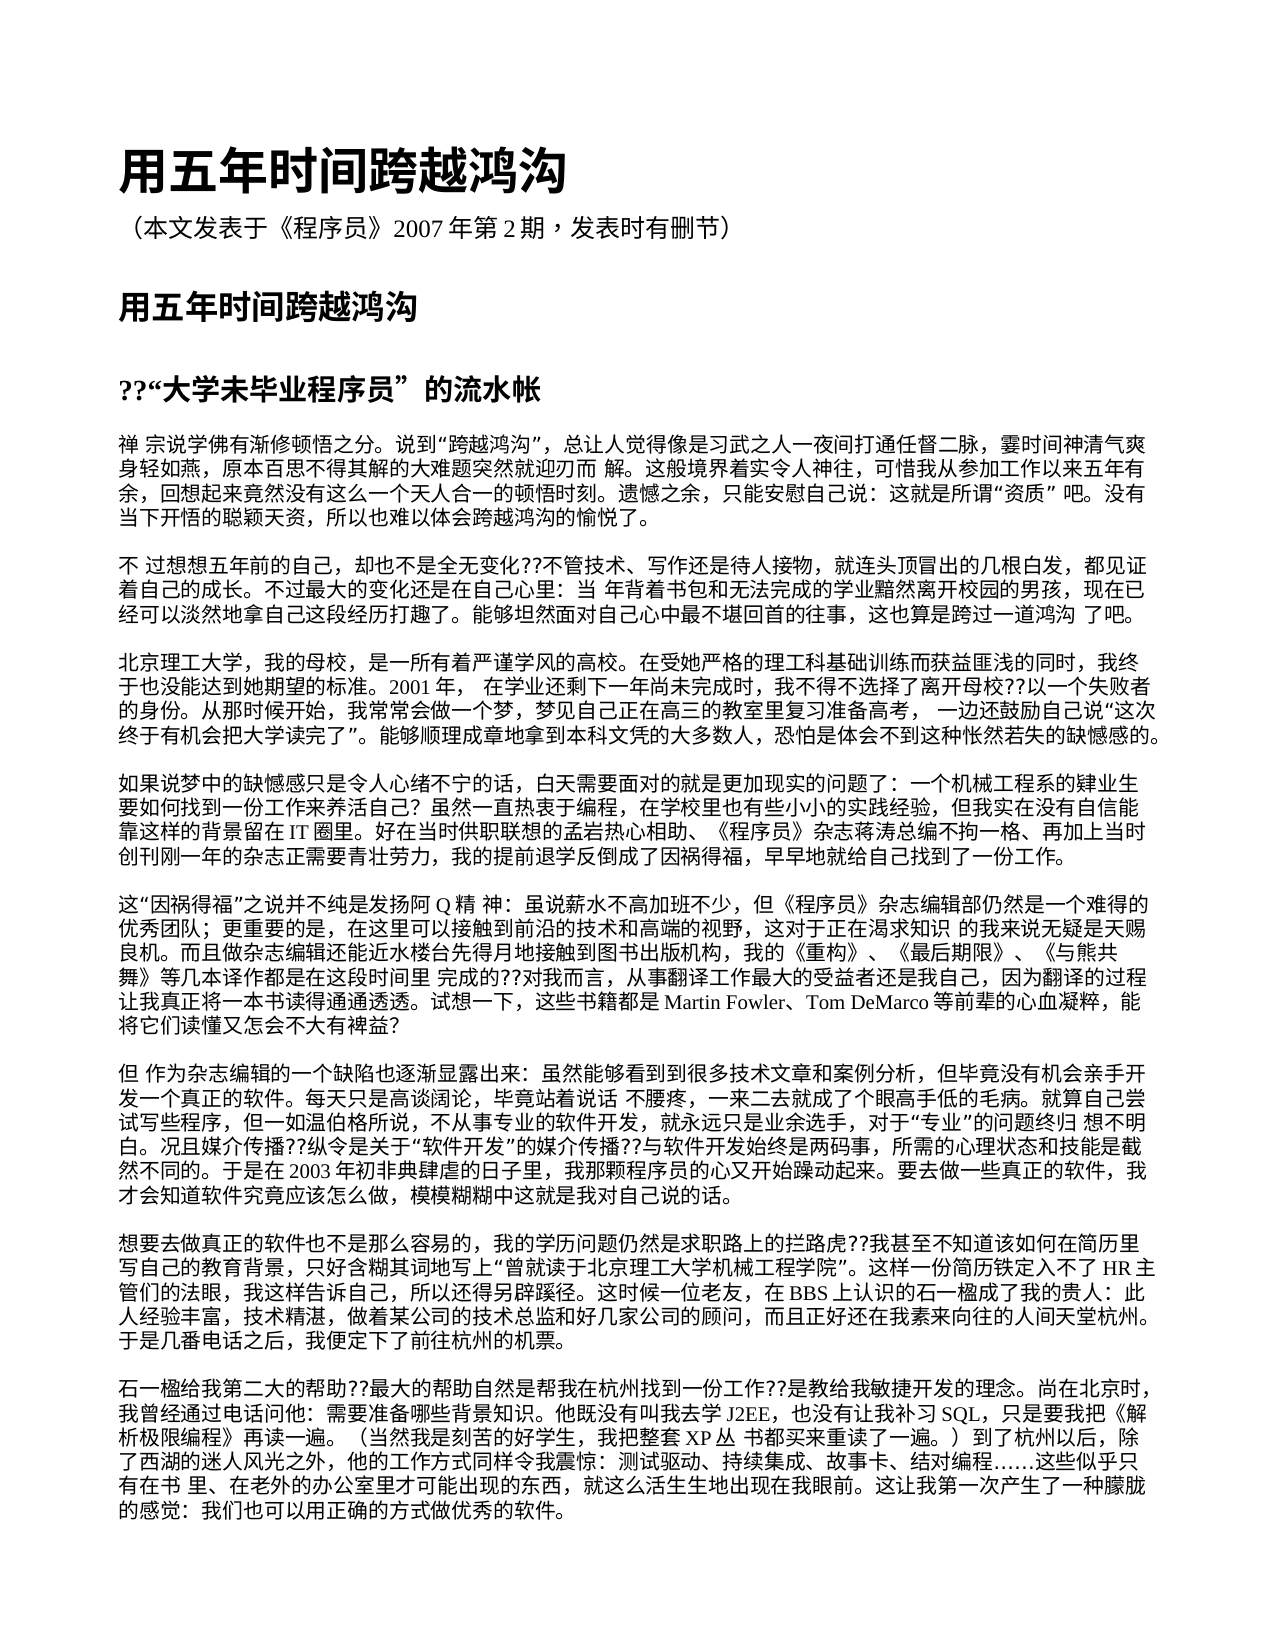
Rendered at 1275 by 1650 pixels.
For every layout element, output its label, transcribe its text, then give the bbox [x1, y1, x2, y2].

text 石一楹给我第二大的帮助??最大的帮助自然是帮我在杭州找到一份工作??是教给我敏捷开发的理念。尚在北京时，我曾经通过电话问他：需要准备哪些背景知识。他既没有叫我去学J2EE，也没有让我补习SQL，只是要我把《解析极限编程》再读一遍。（当然我是刻苦的好学生，我把整套XP丛 书都买来重读了一遍。）到了杭州以后，除了西湖的迷人风光之外，他的工作方式同样令我震惊：测试驱动、持续集成、故事卡、结对编程……这些似乎只有在书 里、在老外的办公室里才可能出现的东西，就这么活生生地出现在我眼前。这让我第一次产生了一种朦胧的感觉：我们也可以用正确的方式做优秀的软件。 [118, 1377, 1157, 1523]
text （本文发表于《程序员》2007年第2期，发表时有删节） [118, 214, 1157, 243]
text 这“因祸得福”之说并不纯是发扬阿Q精 神：虽说薪水不高加班不少，但《程序员》杂志编辑部仍然是一个难得的优秀团队；更重要的是，在这里可以接触到前沿的技术和高端的视野，这对于正在渴求知识 的我来说无疑是天赐良机。而且做杂志编辑还能近水楼台先得月地接触到图书出版机构，我的《重构》、《最后期限》、《与熊共舞》等几本译作都是在这段时间里 完成的??对我而言，从事翻译工作最大的受益者还是我自己，因为翻译的过程让我真正将一本书读得通通透透。试想一下，这些书籍都是Martin Fowler、Tom DeMarco等前辈的心血凝粹，能将它们读懂又怎会不大有裨益？ [118, 893, 1157, 1038]
subtitle ??“大学未毕业程序员”的流水帐 [118, 366, 1157, 408]
text 但 作为杂志编辑的一个缺陷也逐渐显露出来：虽然能够看到到很多技术文章和案例分析，但毕竟没有机会亲手开发一个真正的软件。每天只是高谈阔论，毕竟站着说话 不腰疼，一来二去就成了个眼高手低的毛病。就算自己尝试写些程序，但一如温伯格所说，不从事专业的软件开发，就永远只是业余选手，对于“专业”的问题终归 想不明白。况且媒介传播??纵令是关于“软件开发”的媒介传播??与软件开发始终是两码事，所需的心理状态和技能是截然不同的。于是在2003年初非典肆虐的日子里，我那颗程序员的心又开始躁动起来。要去做一些真正的软件，我才会知道软件究竟应该怎么做，模模糊糊中这就是我对自己说的话。 [118, 1062, 1157, 1208]
subtitle 用五年时间跨越鸿沟 [118, 281, 1157, 329]
text 如果说梦中的缺憾感只是令人心绪不宁的话，白天需要面对的就是更加现实的问题了：一个机械工程系的肄业生要如何找到一份工作来养活自己？虽然一直热衷于编程，在学校里也有些小小的实践经验，但我实在没有自信能靠这样的背景留在IT圈里。好在当时供职联想的孟岩热心相助、《程序员》杂志蒋涛总编不拘一格、再加上当时创刊刚一年的杂志正需要青壮劳力，我的提前退学反倒成了因祸得福，早早地就给自己找到了一份工作。 [118, 772, 1157, 869]
text 禅 宗说学佛有渐修顿悟之分。说到“跨越鸿沟”，总让人觉得像是习武之人一夜间打通任督二脉，霎时间神清气爽身轻如燕，原本百思不得其解的大难题突然就迎刃而 解。这般境界着实令人神往，可惜我从参加工作以来五年有余，回想起来竟然没有这么一个天人合一的顿悟时刻。遗憾之余，只能安慰自己说：这就是所谓“资质” 吧。没有当下开悟的聪颖天资，所以也难以体会跨越鸿沟的愉悦了。 [118, 433, 1157, 530]
text 北京理工大学，我的母校，是一所有着严谨学风的高校。在受她严格的理工科基础训练而获益匪浅的同时，我终于也没能达到她期望的标准。2001年， 在学业还剩下一年尚未完成时，我不得不选择了离开母校??以一个失败者的身份。从那时候开始，我常常会做一个梦，梦见自己正在高三的教室里复习准备高考， 一边还鼓励自己说“这次终于有机会把大学读完了”。能够顺理成章地拿到本科文凭的大多数人，恐怕是体会不到这种怅然若失的缺憾感的。 [118, 651, 1157, 748]
subtitle 用五年时间跨越鸿沟 [118, 143, 1157, 201]
text 想要去做真正的软件也不是那么容易的，我的学历问题仍然是求职路上的拦路虎??我甚至不知道该如何在简历里写自己的教育背景，只好含糊其词地写上“曾就读于北京理工大学机械工程学院”。这样一份简历铁定入不了HR主管们的法眼，我这样告诉自己，所以还得另辟蹊径。这时候一位老友，在BBS上认识的石一楹成了我的贵人：此人经验丰富，技术精湛，做着某公司的技术总监和好几家公司的顾问，而且正好还在我素来向往的人间天堂杭州。于是几番电话之后，我便定下了前往杭州的机票。 [118, 1232, 1157, 1353]
text 不 过想想五年前的自己，却也不是全无变化??不管技术、写作还是待人接物，就连头顶冒出的几根白发，都见证着自己的成长。不过最大的变化还是在自己心里：当 年背着书包和无法完成的学业黯然离开校园的男孩，现在已经可以淡然地拿自己这段经历打趣了。能够坦然面对自己心中最不堪回首的往事，这也算是跨过一道鸿沟 了吧。 [118, 554, 1157, 627]
